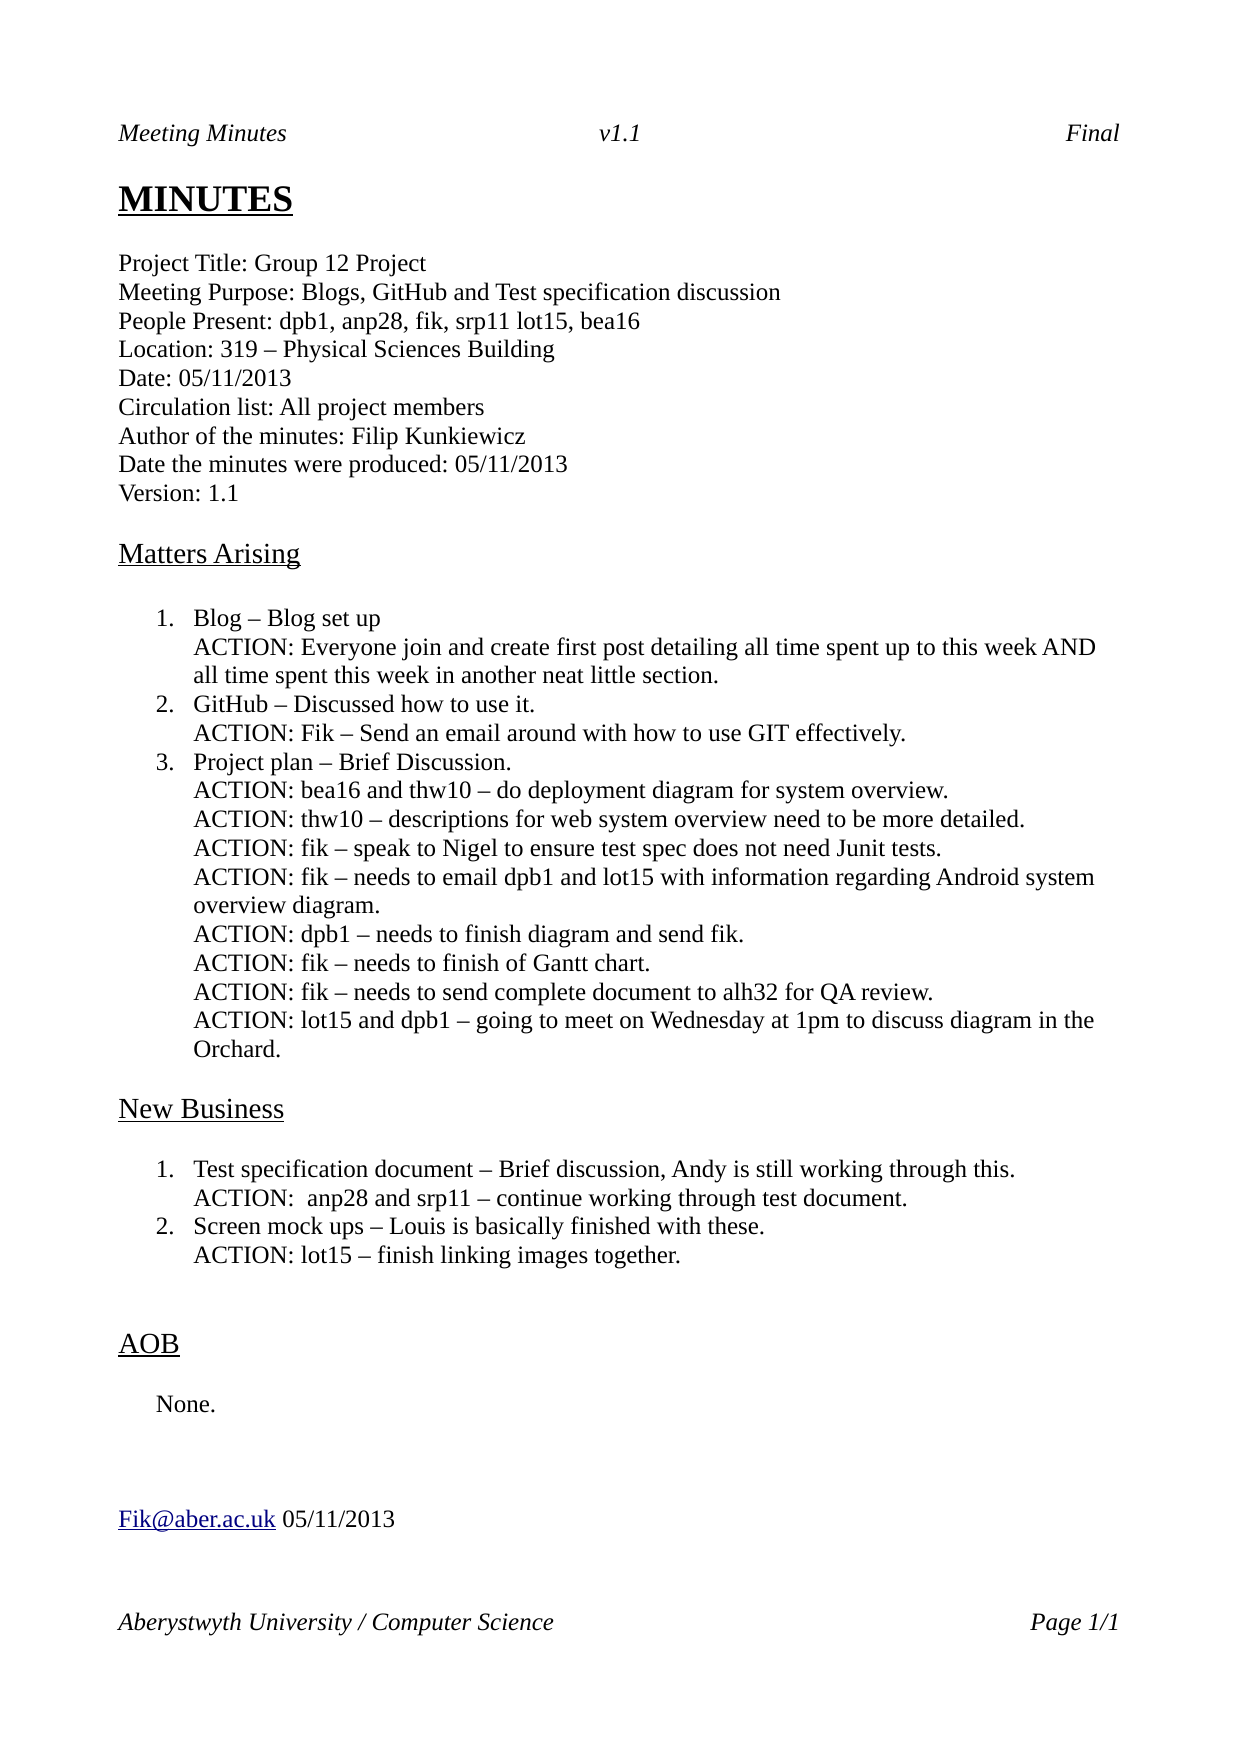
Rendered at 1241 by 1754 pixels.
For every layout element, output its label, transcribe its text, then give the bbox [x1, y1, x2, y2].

list ACTION: Fik – Send an email around with how to use GIT effectively. [156, 718, 1122, 747]
text None. [118, 1389, 1122, 1417]
list Blog – Blog set up [156, 603, 1122, 632]
text Meeting Purpose: Blogs, GitHub and Test specification discussion [118, 277, 1122, 306]
list Test specification document – Brief discussion, Andy is still working through this. [156, 1154, 1122, 1183]
text AOB [118, 1326, 1122, 1360]
list ACTION: fik – needs to send complete document to alh32 for QA review. [156, 977, 1122, 1005]
text Author of the minutes: Filip Kunkiewicz [118, 421, 1122, 449]
list GitHub – Discussed how to use it. [156, 689, 1122, 718]
text Circulation list: All project members [118, 392, 1122, 421]
list ACTION: thw10 – descriptions for web system overview need to be more detailed. [156, 804, 1122, 833]
text MINUTES [118, 176, 1122, 219]
list ACTION: fik – speak to Nigel to ensure test spec does not need Junit tests. [156, 833, 1122, 862]
text Fik@aber.ac.uk 05/11/2013 [118, 1504, 1122, 1532]
text Version: 1.1 [118, 478, 1122, 507]
text Date the minutes were produced: 05/11/2013 [118, 449, 1122, 478]
list Screen mock ups – Louis is basically finished with these. [156, 1211, 1122, 1240]
list ACTION: lot15 – finish linking images together. [156, 1240, 1122, 1269]
list ACTION: anp28 and srp11 – continue working through test document. [156, 1183, 1122, 1211]
text New Business [118, 1092, 1122, 1125]
text Date: 05/11/2013 [118, 363, 1122, 392]
list ACTION: dpb1 – needs to finish diagram and send fik. [156, 919, 1122, 948]
text Project Title: Group 12 Project [118, 248, 1122, 277]
list ACTION: fik – needs to finish of Gantt chart. [156, 948, 1122, 977]
list Project plan – Brief Discussion. [156, 747, 1122, 775]
text Location: 319 – Physical Sciences Building [118, 334, 1122, 363]
list ACTION: Everyone join and create first post detailing all time spent up to this week AND all time spent this week in another neat little section. [156, 632, 1122, 689]
list ACTION: bea16 and thw10 – do deployment diagram for system overview. [156, 775, 1122, 804]
text Matters Arising [118, 536, 1122, 569]
list ACTION: lot15 and dpb1 – going to meet on Wednesday at 1pm to discuss diagram in the Orchard. [156, 1005, 1122, 1063]
list ACTION: fik – needs to email dpb1 and lot15 with information regarding Android system overview diagram. [156, 862, 1122, 919]
text People Present: dpb1, anp28, fik, srp11 lot15, bea16 [118, 306, 1122, 334]
